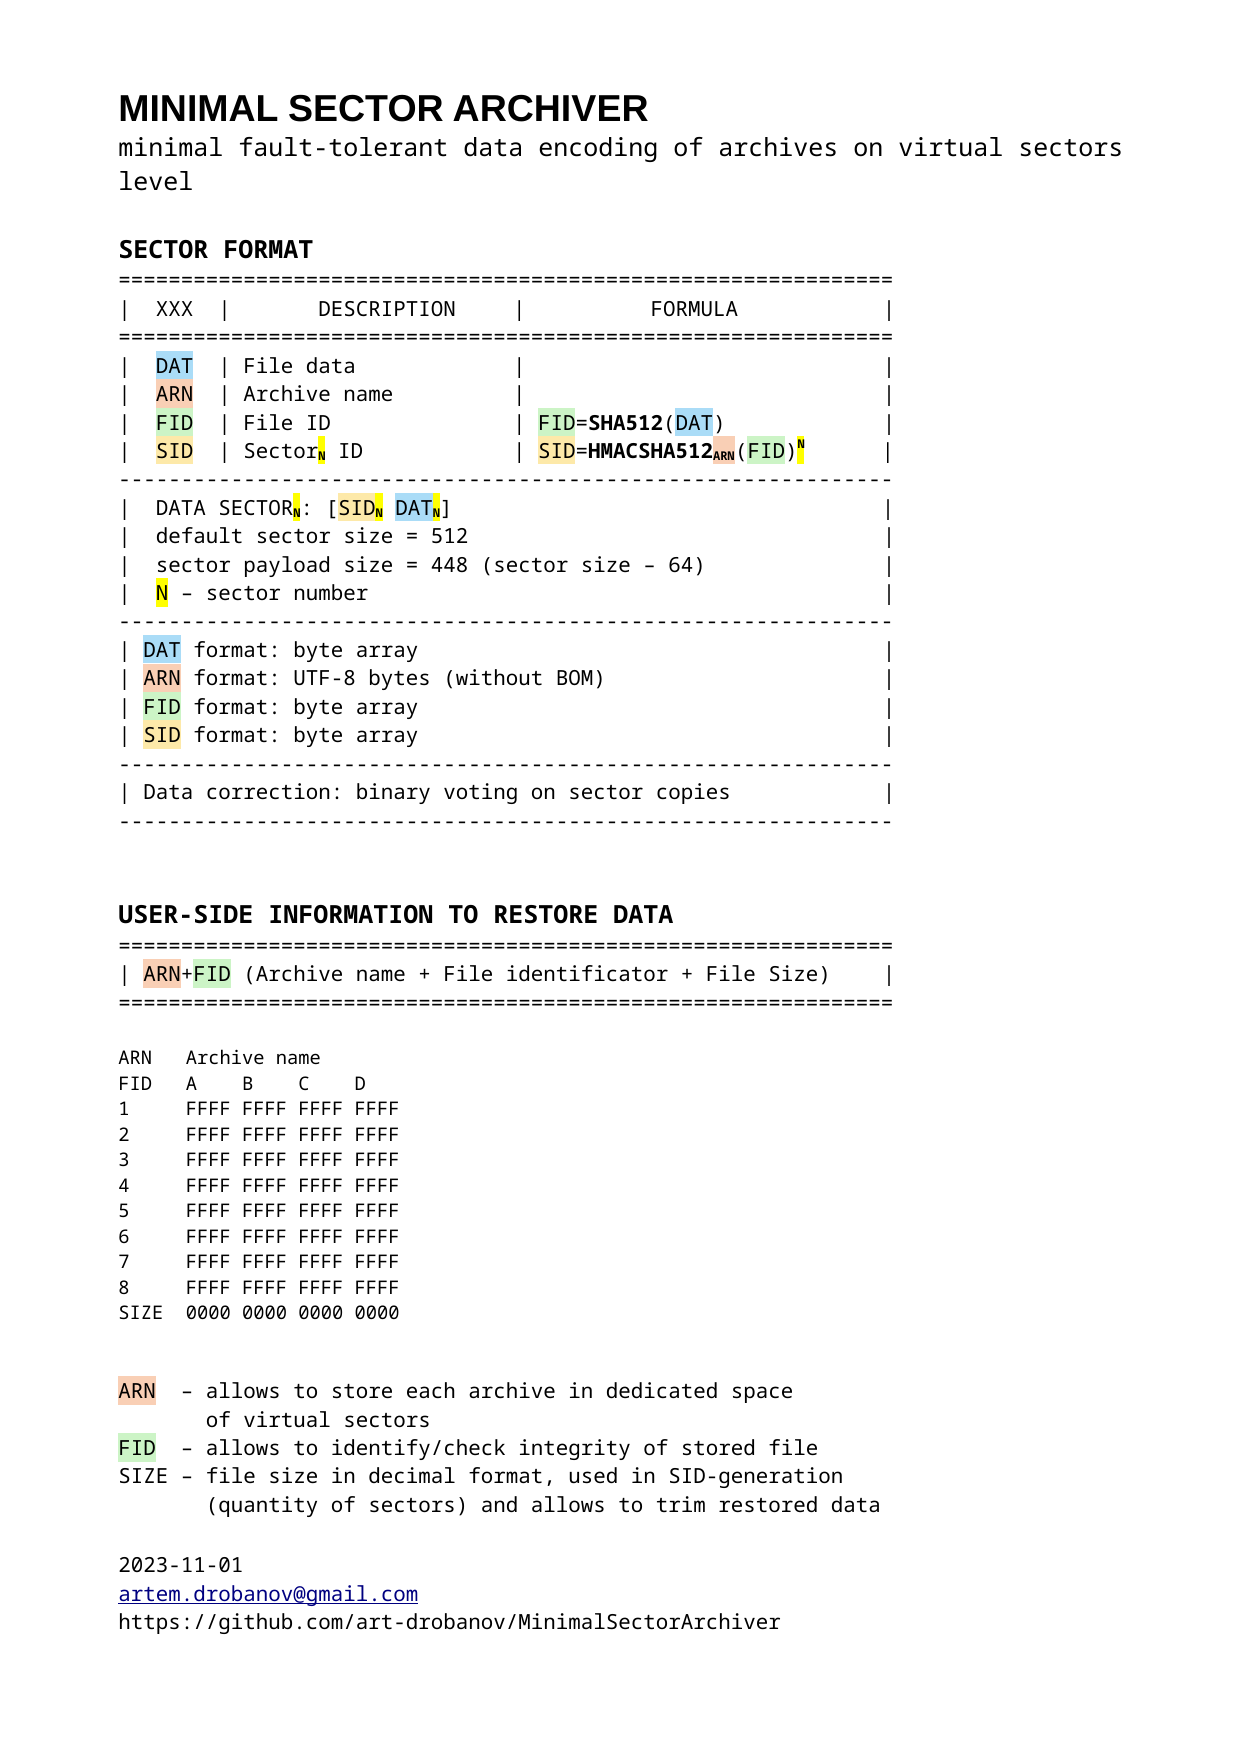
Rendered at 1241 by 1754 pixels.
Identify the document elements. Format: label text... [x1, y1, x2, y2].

text -------------------------------------------------------------- [118, 464, 1181, 493]
text | XXX | DESCRIPTION | FORMULA | [118, 294, 1181, 322]
text | DAT format: byte array | [118, 635, 1181, 663]
text | DAT | File data | | [118, 351, 1181, 379]
text -------------------------------------------------------------- [118, 806, 1181, 834]
text FID A B C D [118, 1070, 1181, 1096]
text SIZE 0000 0000 0000 0000 [118, 1300, 1181, 1325]
text | DATA SECTORN: [SIDN DATN] | [118, 493, 1181, 521]
text 1 FFFF FFFF FFFF FFFF [118, 1096, 1181, 1121]
text of virtual sectors [118, 1405, 1181, 1433]
text | N – sector number | [118, 578, 1181, 607]
text ============================================================== [118, 988, 1181, 1016]
text ============================================================== [118, 265, 1181, 294]
text ============================================================== [118, 931, 1181, 959]
text SECTOR FORMAT [118, 231, 1181, 265]
text USER-SIDE INFORMATION TO RESTORE DATA [118, 897, 1181, 931]
text 5 FFFF FFFF FFFF FFFF [118, 1198, 1181, 1223]
text ============================================================== [118, 322, 1181, 351]
text 2 FFFF FFFF FFFF FFFF [118, 1121, 1181, 1147]
text 6 FFFF FFFF FFFF FFFF [118, 1223, 1181, 1249]
text FID – allows to identify/check integrity of stored file [118, 1433, 1181, 1462]
text | SID format: byte array | [118, 720, 1181, 749]
text 3 FFFF FFFF FFFF FFFF [118, 1147, 1181, 1172]
text | FID format: byte array | [118, 692, 1181, 720]
text minimal fault-tolerant data encoding of archives on virtual sectors level [118, 129, 1181, 197]
text ARN Archive name [118, 1044, 1181, 1070]
text 4 FFFF FFFF FFFF FFFF [118, 1172, 1181, 1198]
text 8 FFFF FFFF FFFF FFFF [118, 1274, 1181, 1300]
text | ARN | Archive name | | [118, 379, 1181, 408]
subtitle MINIMAL SECTOR ARCHIVER [118, 86, 1181, 129]
text SIZE – file size in decimal format, used in SID-generation [118, 1462, 1181, 1490]
text ARN – allows to store each archive in dedicated space [118, 1376, 1181, 1405]
text | FID | File ID | FID=SHA512(DAT) | [118, 408, 1181, 436]
text -------------------------------------------------------------- [118, 607, 1181, 635]
text | sector payload size = 448 (sector size – 64) | [118, 550, 1181, 578]
text -------------------------------------------------------------- [118, 749, 1181, 777]
text | ARN format: UTF-8 bytes (without BOM) | [118, 663, 1181, 692]
text | SID | SectorN ID | SID=HMACSHA512ARN(FID)N | [118, 436, 1181, 464]
text | ARN+FID (Archive name + File identificator + File Size) | [118, 959, 1181, 988]
text 7 FFFF FFFF FFFF FFFF [118, 1249, 1181, 1274]
text | default sector size = 512 | [118, 521, 1181, 550]
text | Data correction: binary voting on sector copies | [118, 777, 1181, 806]
text (quantity of sectors) and allows to trim restored data [118, 1490, 1181, 1518]
